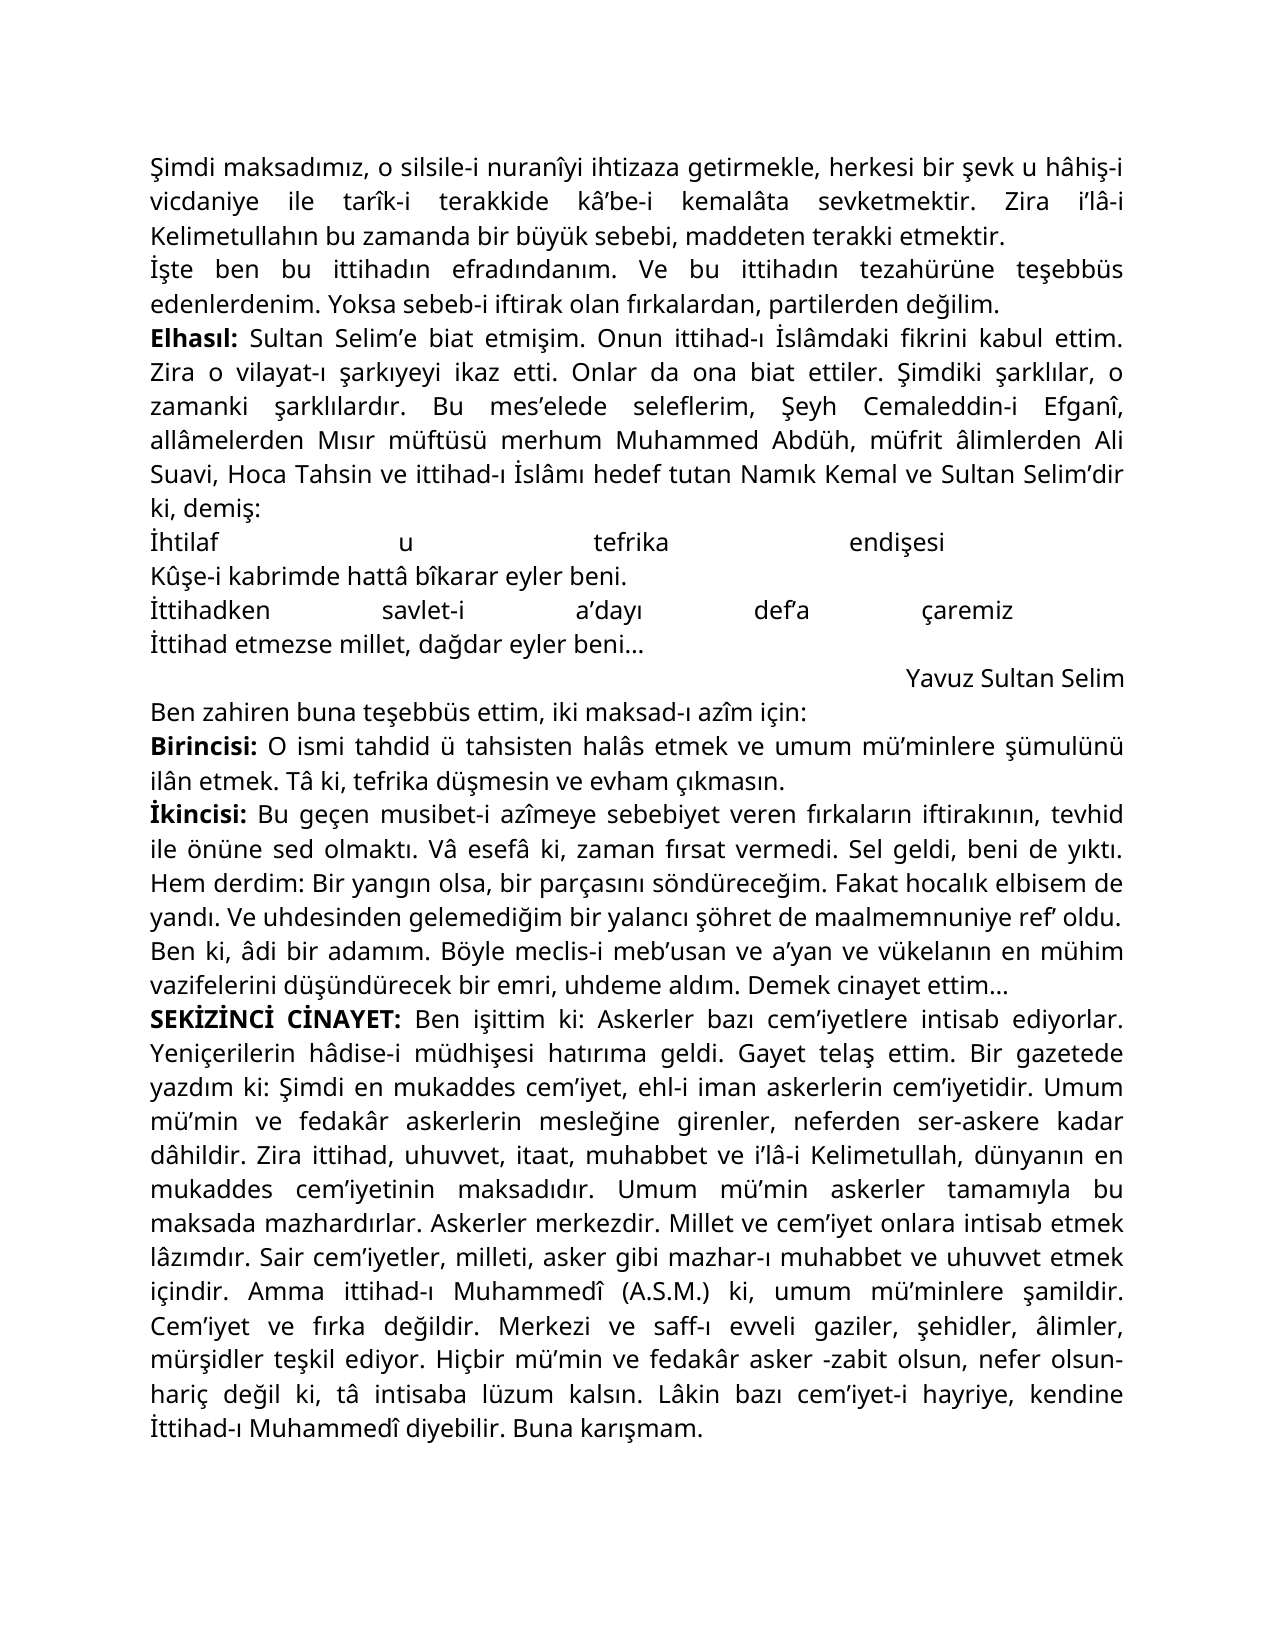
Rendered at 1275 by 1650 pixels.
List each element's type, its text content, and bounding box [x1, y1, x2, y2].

text Yavuz Sultan Selim [150, 661, 1125, 695]
text Birincisi: O ismi tahdid ü tahsisten halâs etmek ve umum mü’minlere şümulünü ilân etmek. Tâ ki, tefrika düşmesin ve evham çıkmasın. [150, 729, 1125, 797]
text İhtilaf u tefrika endişesi Kûşe-i kabrimde hattâ bîkarar eyler beni. [150, 525, 1125, 593]
text Ben ki, âdi bir adamım. Böyle meclis-i meb’usan ve a’yan ve vükelanın en mühim vazifelerini düşündürecek bir emri, uhdeme aldım. Demek cinayet ettim… [150, 933, 1125, 1002]
text Elhasıl: Sultan Selim’e biat etmişim. Onun ittihad-ı İslâmdaki fikrini kabul ettim. Zira o vilayat-ı şarkıyeyi ikaz etti. Onlar da ona biat ettiler. Şimdiki şarklılar, o zamanki şarklılardır. Bu mes’elede seleflerim, Şeyh Cemaleddin-i Efganî, allâmelerden Mısır müftüsü merhum Muhammed Abdüh, müfrit âlimlerden Ali Suavi, Hoca Tahsin ve ittihad-ı İslâmı hedef tutan Namık Kemal ve Sultan Selim’dir ki, demiş: [150, 320, 1125, 525]
text İşte ben bu ittihadın efradındanım. Ve bu ittihadın tezahürüne teşebbüs edenlerdenim. Yoksa sebeb-i iftirak olan fırkalardan, partilerden değilim. [150, 252, 1125, 320]
text İttihadken savlet-i a’dayı def’a çaremiz İttihad etmezse millet, dağdar eyler beni… [150, 593, 1125, 661]
text İkincisi: Bu geçen musibet-i azîmeye sebebiyet veren fırkaların iftirakının, tevhid ile önüne sed olmaktı. Vâ esefâ ki, zaman fırsat vermedi. Sel geldi, beni de yıktı. Hem derdim: Bir yangın olsa, bir parçasını söndüreceğim. Fakat hocalık elbisem de yandı. Ve uhdesinden gelemediğim bir yalancı şöhret de maalmemnuniye ref’ oldu. [150, 797, 1125, 933]
text Ben zahiren buna teşebbüs ettim, iki maksad-ı azîm için: [150, 695, 1125, 729]
text SEKİZİNCİ CİNAYET: Ben işittim ki: Askerler bazı cem’iyetlere intisab ediyorlar. Yeniçerilerin hâdise-i müdhişesi hatırıma geldi. Gayet telaş ettim. Bir gazetede yazdım ki: Şimdi en mukaddes cem’iyet, ehl-i iman askerlerin cem’iyetidir. Umum mü’min ve fedakâr askerlerin mesleğine girenler, neferden ser-askere kadar dâhildir. Zira ittihad, uhuvvet, itaat, muhabbet ve i’lâ-i Kelimetullah, dünyanın en mukaddes cem’iyetinin maksadıdır. Umum mü’min askerler tamamıyla bu maksada mazhardırlar. Askerler merkezdir. Millet ve cem’iyet onlara intisab etmek lâzımdır. Sair cem’iyetler, milleti, asker gibi mazhar-ı muhabbet ve uhuvvet etmek içindir. Amma ittihad-ı Muhammedî (A.S.M.) ki, umum mü’minlere şamildir. Cem’iyet ve fırka değildir. Merkezi ve saff-ı evveli gaziler, şehidler, âlimler, mürşidler teşkil ediyor. Hiçbir mü’min ve fedakâr asker -zabit olsun, nefer olsun- hariç değil ki, tâ intisaba lüzum kalsın. Lâkin bazı cem’iyet-i hayriye, kendine İttihad-ı Muhammedî diyebilir. Buna karışmam. [150, 1002, 1125, 1444]
text Şimdi maksadımız, o silsile-i nuranîyi ihtizaza getirmekle, herkesi bir şevk u hâhiş-i vicdaniye ile tarîk-i terakkide kâ’be-i kemalâta sevketmektir. Zira i’lâ-i Kelimetullahın bu zamanda bir büyük sebebi, maddeten terakki etmektir. [150, 150, 1125, 252]
